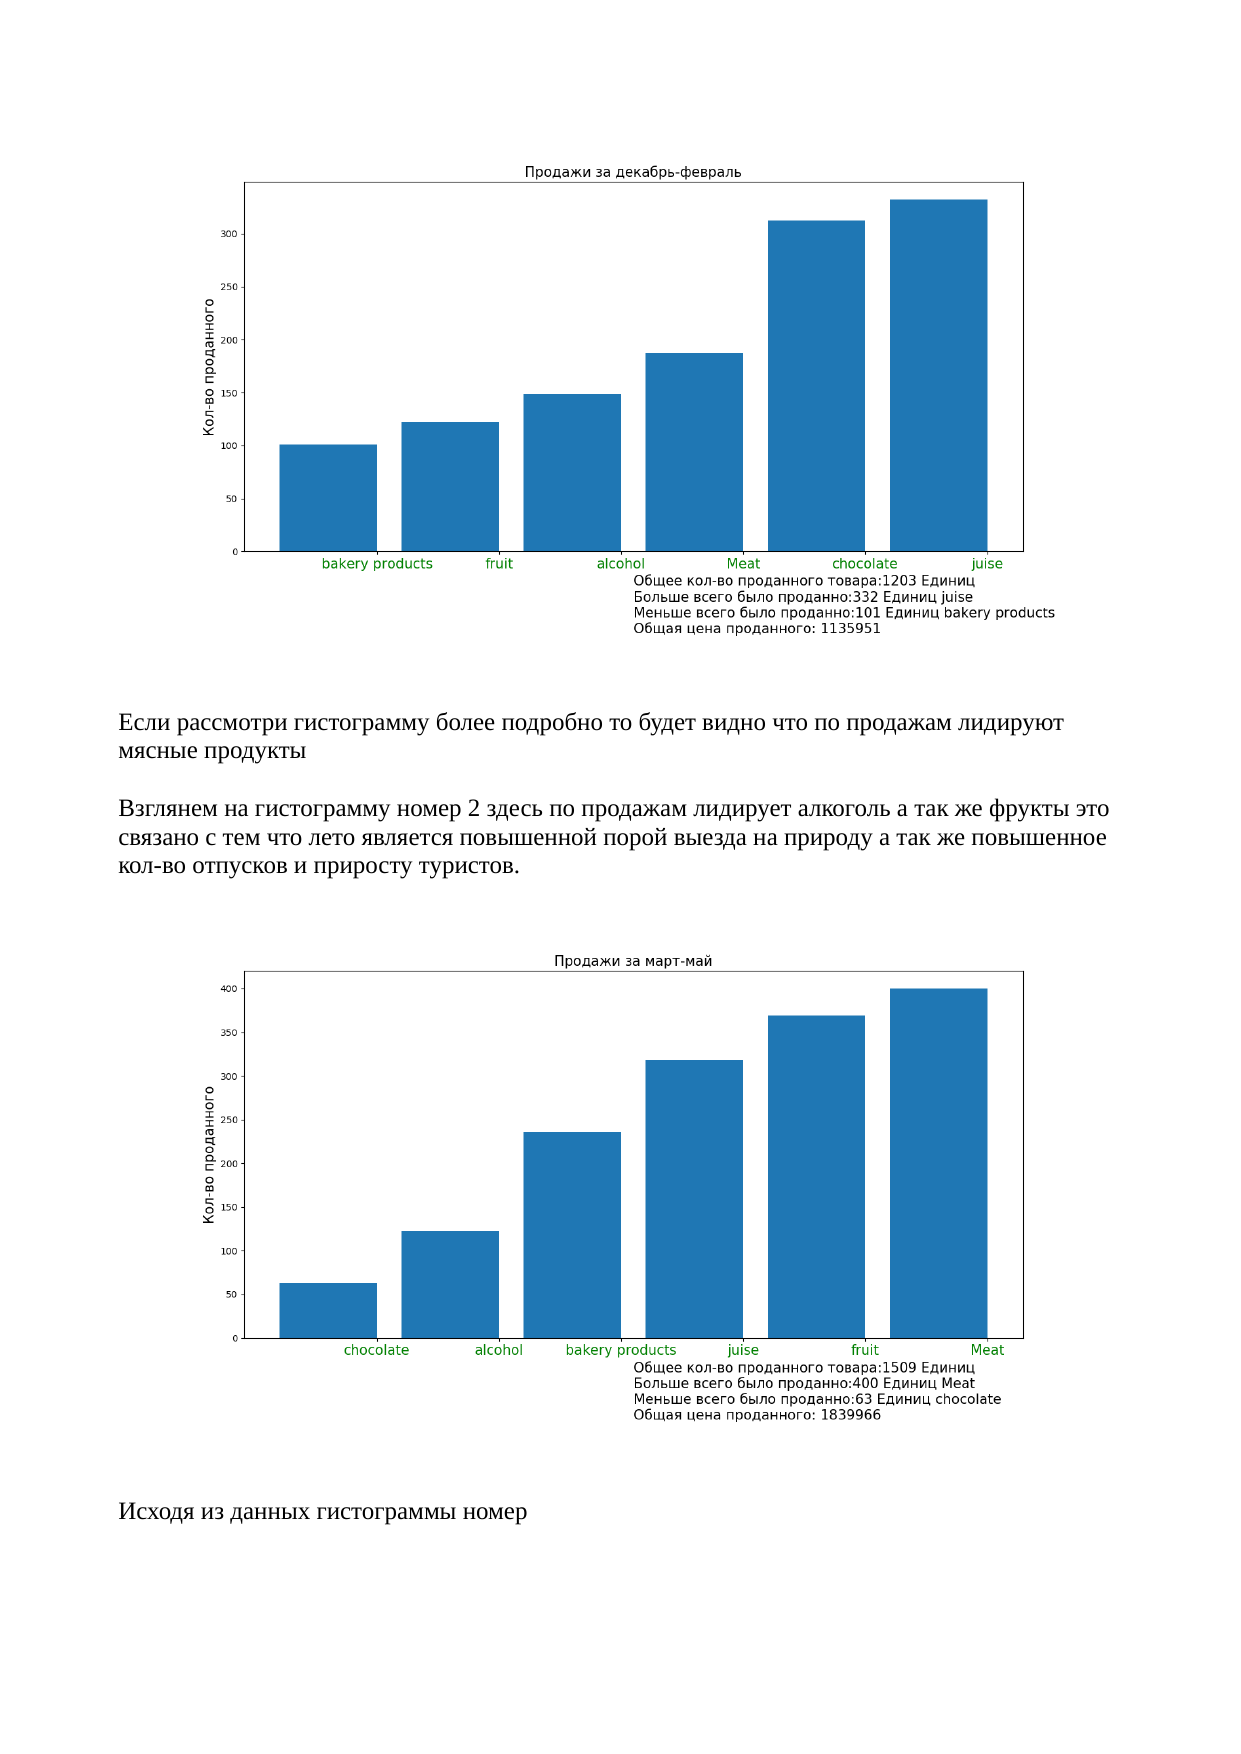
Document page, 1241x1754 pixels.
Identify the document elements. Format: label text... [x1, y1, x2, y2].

text Исходя из данных гистограммы номер [118, 1496, 1122, 1525]
text Если рассмотри гистограмму более подробно то будет видно что по продажам лидируют мясные продукты [118, 707, 1122, 764]
picture [118, 118, 1123, 650]
text Взглянем на гистограмму номер 2 здесь по продажам лидирует алкоголь а так же фрукты это связано с тем что лето является повышенной порой выезда на природу а так же повышенное кол-во отпусков и приросту туристов. [118, 793, 1122, 879]
picture [118, 907, 1123, 1439]
